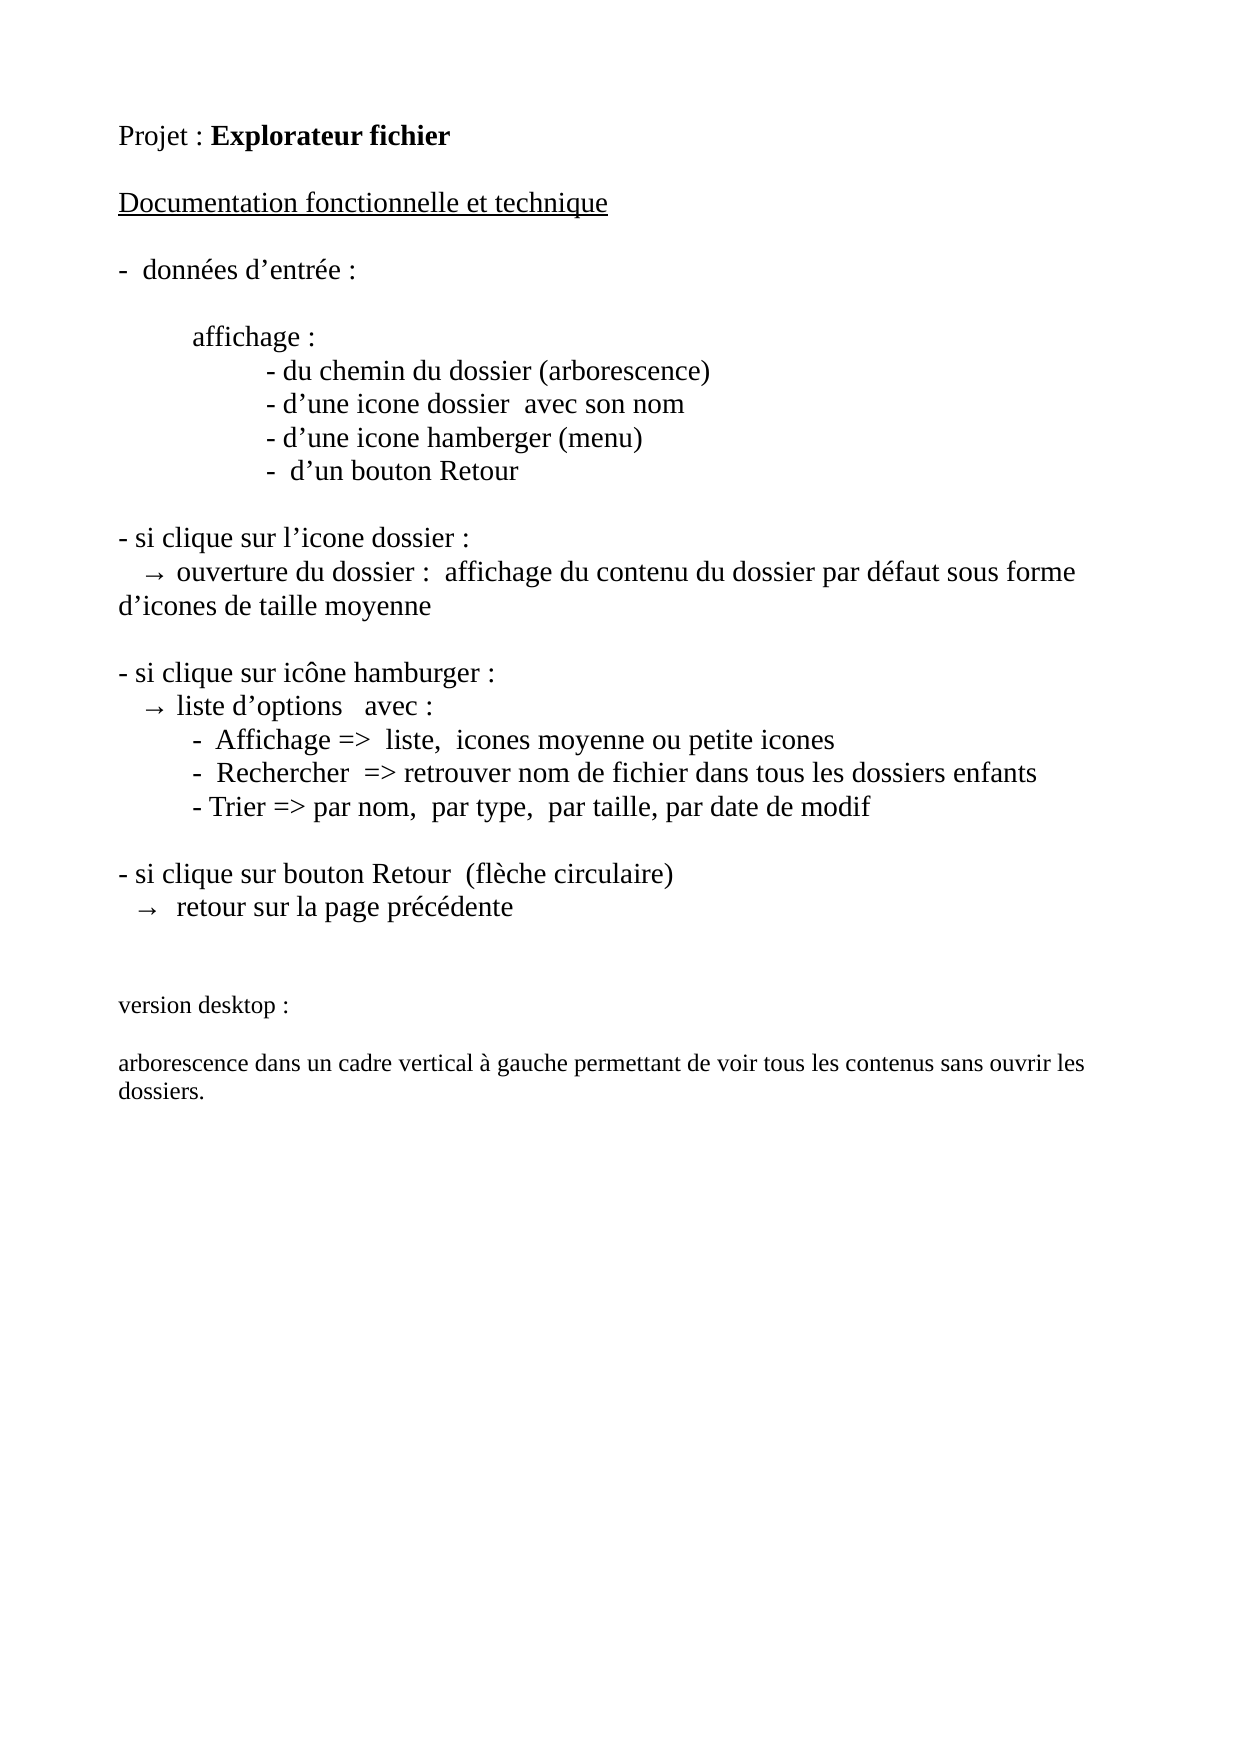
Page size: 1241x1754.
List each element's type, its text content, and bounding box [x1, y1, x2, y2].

text - d’une icone dossier avec son nom [118, 386, 1122, 420]
text - données d’entrée : [118, 252, 1122, 286]
text - d’une icone hamberger (menu) [118, 420, 1122, 453]
text → liste d’options avec : [118, 688, 1122, 722]
text - si clique sur icône hamburger : [118, 655, 1122, 688]
text → retour sur la page précédente [118, 889, 1122, 923]
text affichage : [118, 319, 1122, 353]
text - Affichage => liste, icones moyenne ou petite icones [118, 722, 1122, 755]
text - Trier => par nom, par type, par taille, par date de modif [118, 789, 1122, 822]
text arborescence dans un cadre vertical à gauche permettant de voir tous les contenus sans ouvrir les dossiers. [118, 1048, 1122, 1105]
text Documentation fonctionnelle et technique [118, 185, 1122, 219]
text Projet : Explorateur fichier [118, 118, 1122, 152]
text - si clique sur l’icone dossier : [118, 521, 1122, 554]
text → ouverture du dossier : affichage du contenu du dossier par défaut sous forme d’icones de taille moyenne [118, 554, 1122, 621]
text version desktop : [118, 990, 1122, 1019]
text - si clique sur bouton Retour (flèche circulaire) [118, 856, 1122, 889]
text - d’un bouton Retour [118, 453, 1122, 487]
text - Rechercher => retrouver nom de fichier dans tous les dossiers enfants [118, 755, 1122, 789]
text - du chemin du dossier (arborescence) [118, 353, 1122, 386]
